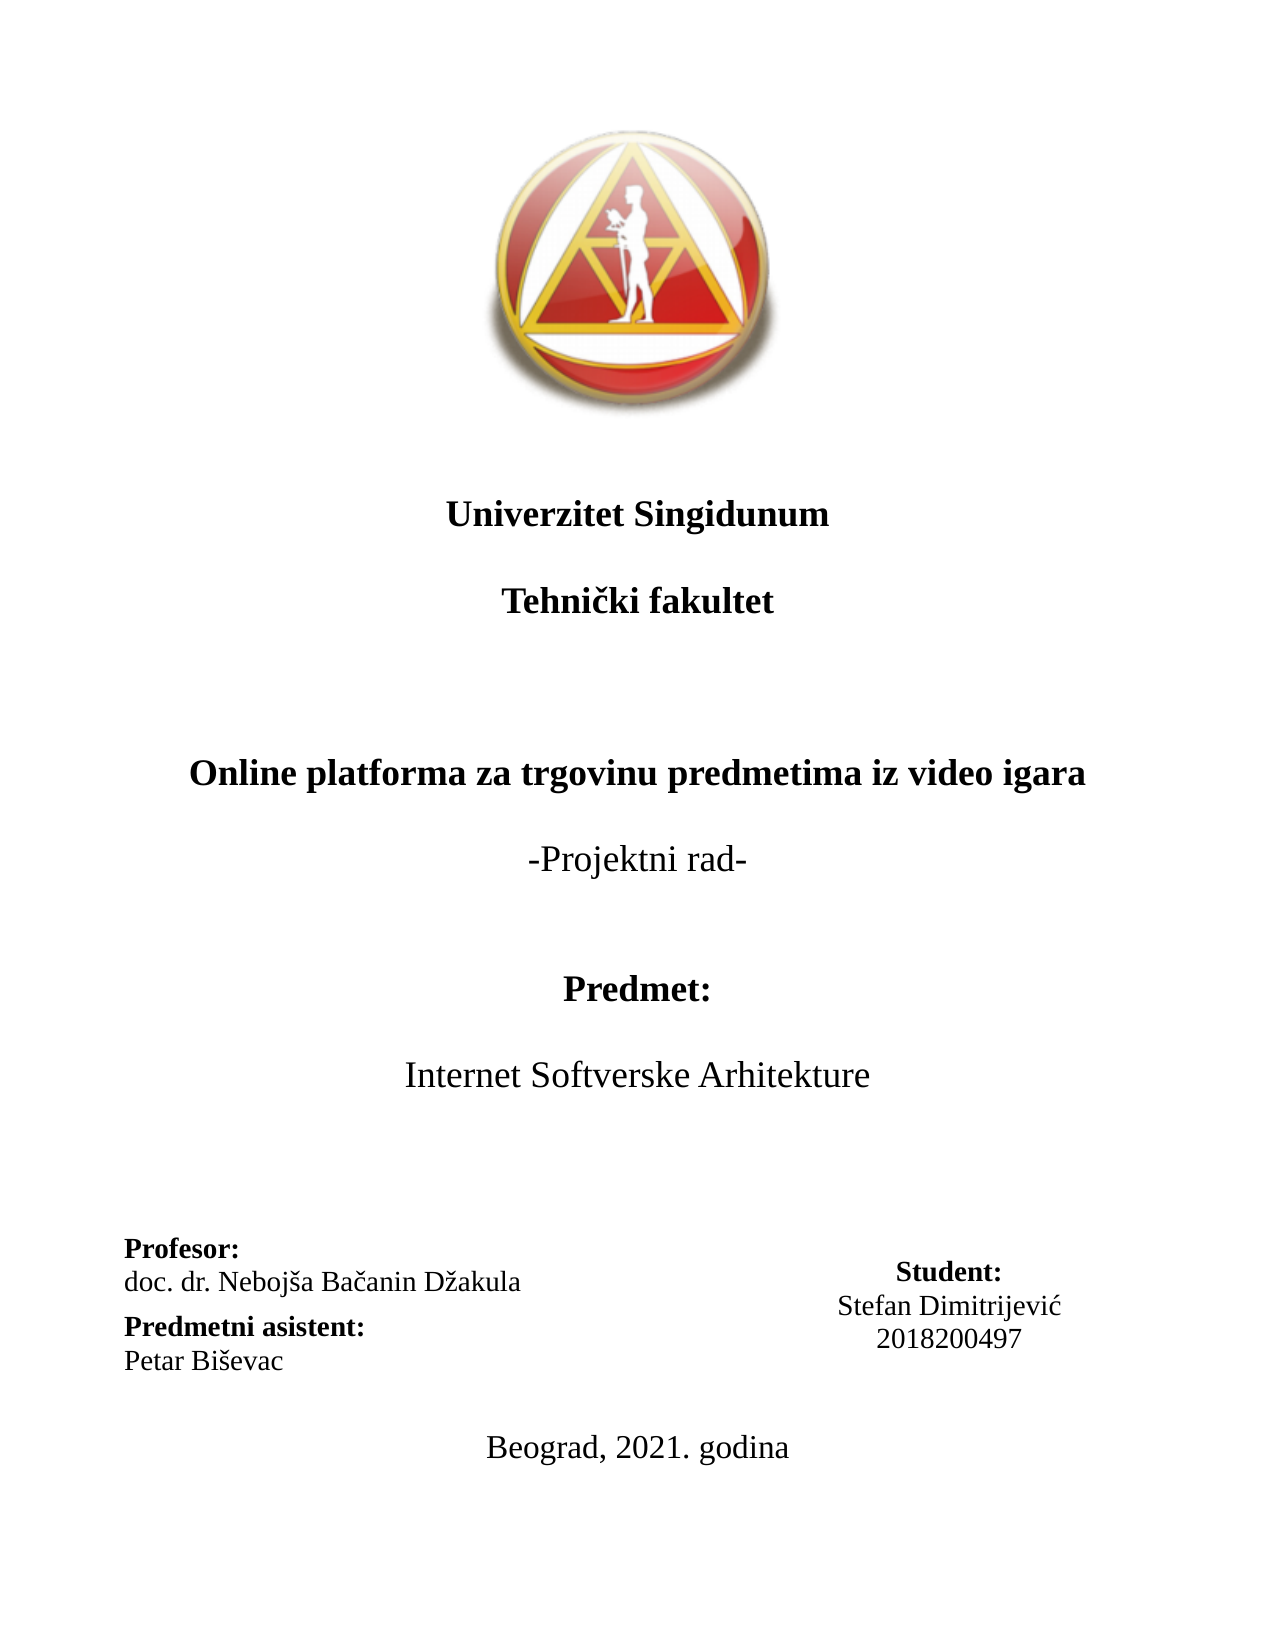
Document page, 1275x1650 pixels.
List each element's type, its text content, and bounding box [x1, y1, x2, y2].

table_header Profesor: doc. dr. Nebojša Bačanin Džakula [118, 1225, 741, 1303]
text -Projektni rad- [118, 837, 1157, 880]
text Univerzitet Singidunum [118, 492, 1157, 535]
text Tehnički fakultet [118, 578, 1157, 621]
table_cell Predmetni asistent: Petar Biševac [118, 1304, 741, 1385]
text Predmet: [118, 966, 1157, 1009]
text Beograd, 2021. godina [118, 1428, 1157, 1466]
table_header Student: Stefan Dimitrijević 2018200497 [741, 1225, 1157, 1385]
picture [380, 118, 895, 444]
text Internet Softverske Arhitekture [118, 1052, 1157, 1096]
text Online platforma za trgovinu predmetima iz video igara [118, 751, 1157, 794]
